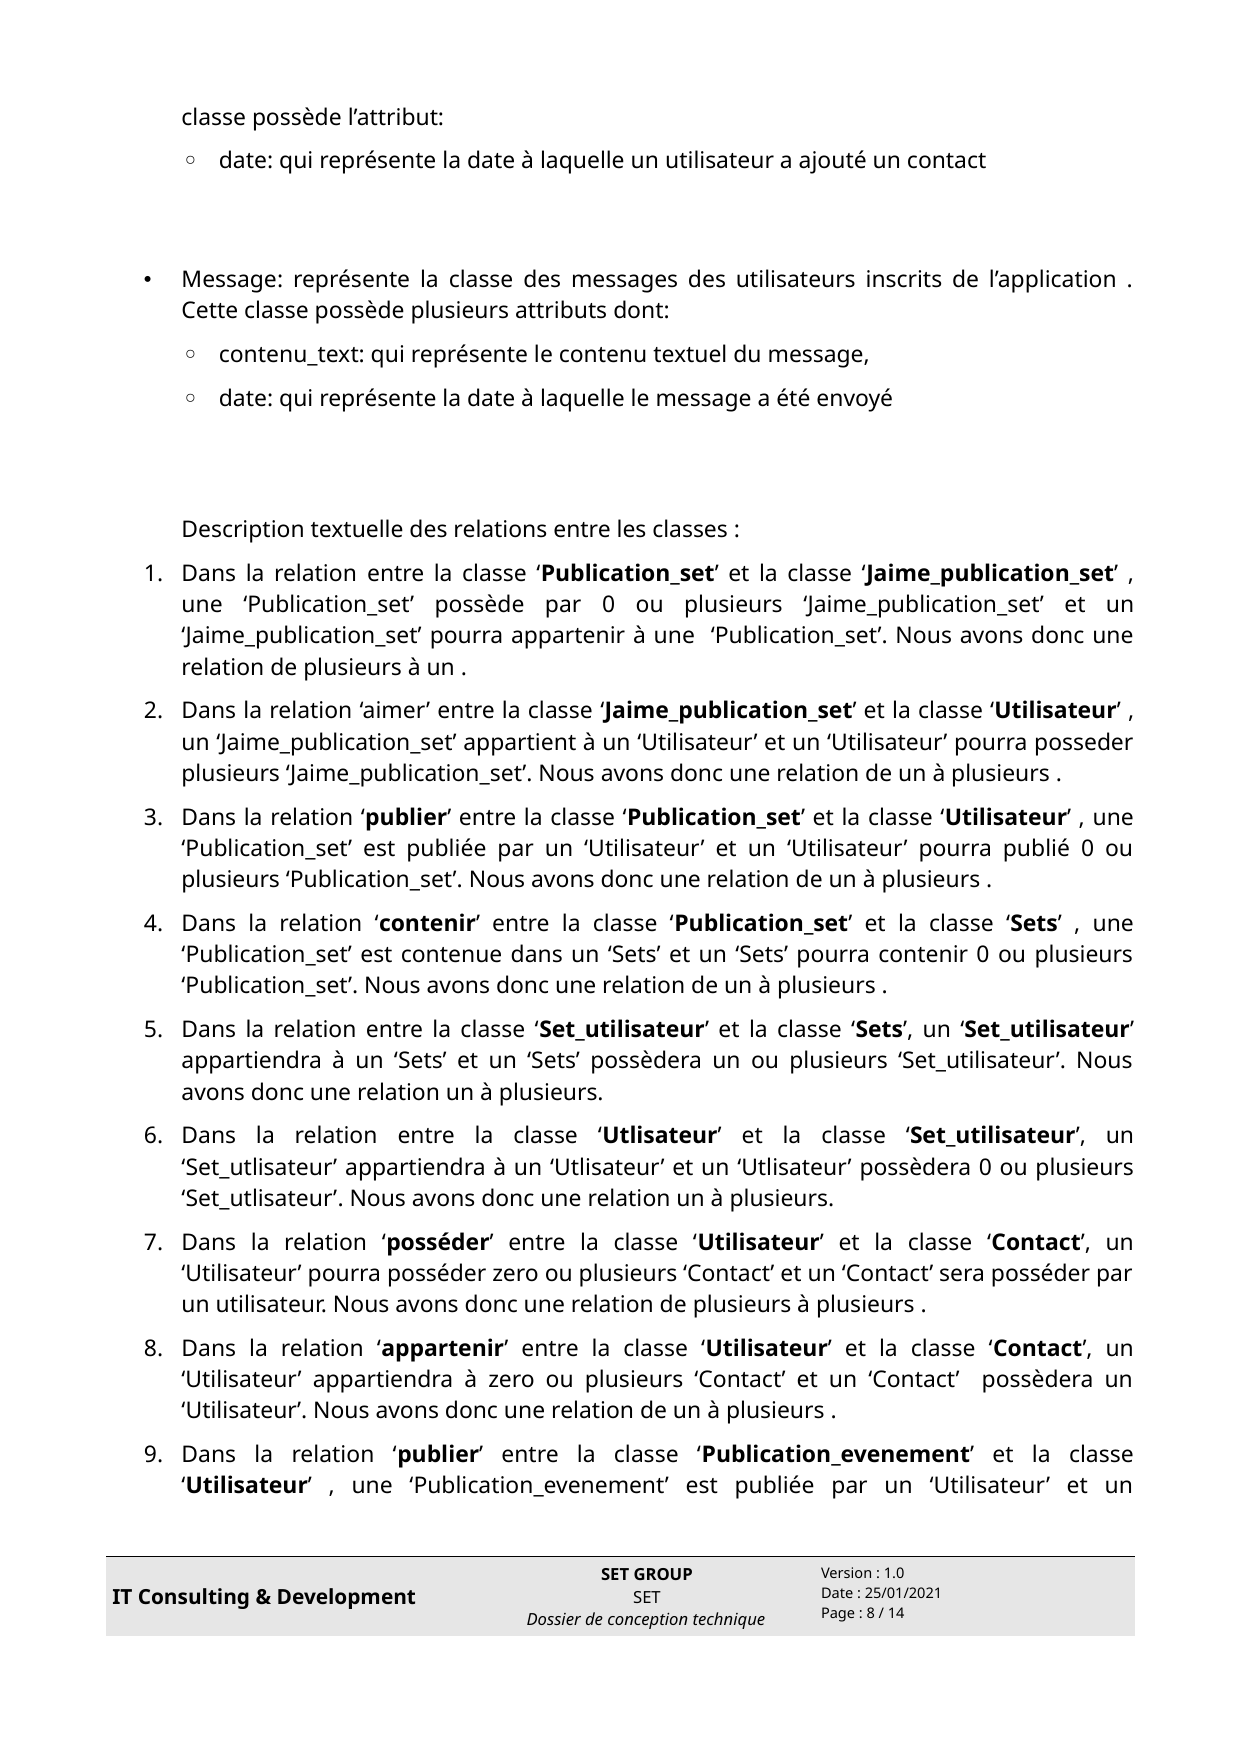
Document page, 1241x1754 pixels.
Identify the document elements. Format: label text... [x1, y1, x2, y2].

list Dans la relation ‘publier’ entre la classe ‘Publication_set’ et la classe ‘Utilisateur’ , une ‘Publication_set’ est publiée par un ‘Utilisateur’ et un ‘Utilisateur’ pourra publié 0 ou plusieurs ‘Publication_set’. Nous avons donc une relation de un à plusieurs . [144, 800, 1134, 894]
list Dans la relation entre la classe ‘Utlisateur’ et la classe ‘Set_utilisateur’, un ‘Set_utlisateur’ appartiendra à un ‘Utlisateur’ et un ‘Utlisateur’ possèdera 0 ou plusieurs ‘Set_utlisateur’. Nous avons donc une relation un à plusieurs. [144, 1119, 1134, 1213]
list Dans la relation ‘posséder’ entre la classe ‘Utilisateur’ et la classe ‘Contact’, un ‘Utilisateur’ pourra posséder zero ou plusieurs ‘Contact’ et un ‘Contact’ sera posséder par un utilisateur. Nous avons donc une relation de plusieurs à plusieurs . [144, 1225, 1134, 1319]
list Description textuelle des relations entre les classes : [144, 513, 1134, 544]
list date: qui représente la date à laquelle un utilisateur a ajouté un contact [181, 144, 1134, 175]
list contenu_text: qui représente le contenu textuel du message, [181, 338, 1134, 369]
list Dans la relation entre la classe ‘Publication_set’ et la classe ‘Jaime_publication_set’ , une ‘Publication_set’ possède par 0 ou plusieurs ‘Jaime_publication_set’ et un ‘Jaime_publication_set’ pourra appartenir à une ‘Publication_set’. Nous avons donc une relation de plusieurs à un . [144, 557, 1134, 682]
list Message: représente la classe des messages des utilisateurs inscrits de l’application . Cette classe possède plusieurs attributs dont: [144, 263, 1134, 325]
list date: qui représente la date à laquelle le message a été envoyé [181, 382, 1134, 413]
list Dans la relation ‘aimer’ entre la classe ‘Jaime_publication_set’ et la classe ‘Utilisateur’ , un ‘Jaime_publication_set’ appartient à un ‘Utilisateur’ et un ‘Utilisateur’ pourra posseder plusieurs ‘Jaime_publication_set’. Nous avons donc une relation de un à plusieurs . [144, 694, 1134, 788]
list classe possède l’attribut: [144, 100, 1134, 132]
list Dans la relation ‘contenir’ entre la classe ‘Publication_set’ et la classe ‘Sets’ , une ‘Publication_set’ est contenue dans un ‘Sets’ et un ‘Sets’ pourra contenir 0 ou plusieurs ‘Publication_set’. Nous avons donc une relation de un à plusieurs . [144, 907, 1134, 1000]
list Dans la relation ‘appartenir’ entre la classe ‘Utilisateur’ et la classe ‘Contact’, un ‘Utilisateur’ appartiendra à zero ou plusieurs ‘Contact’ et un ‘Contact’ possèdera un ‘Utilisateur’. Nous avons donc une relation de un à plusieurs . [144, 1332, 1134, 1425]
list Dans la relation entre la classe ‘Set_utilisateur’ et la classe ‘Sets’, un ‘Set_utilisateur’ appartiendra à un ‘Sets’ et un ‘Sets’ possèdera un ou plusieurs ‘Set_utilisateur’. Nous avons donc une relation un à plusieurs. [144, 1013, 1134, 1107]
list Dans la relation ‘publier’ entre la classe ‘Publication_evenement’ et la classe ‘Utilisateur’ , une ‘Publication_evenement’ est publiée par un ‘Utilisateur’ et un [144, 1438, 1134, 1500]
